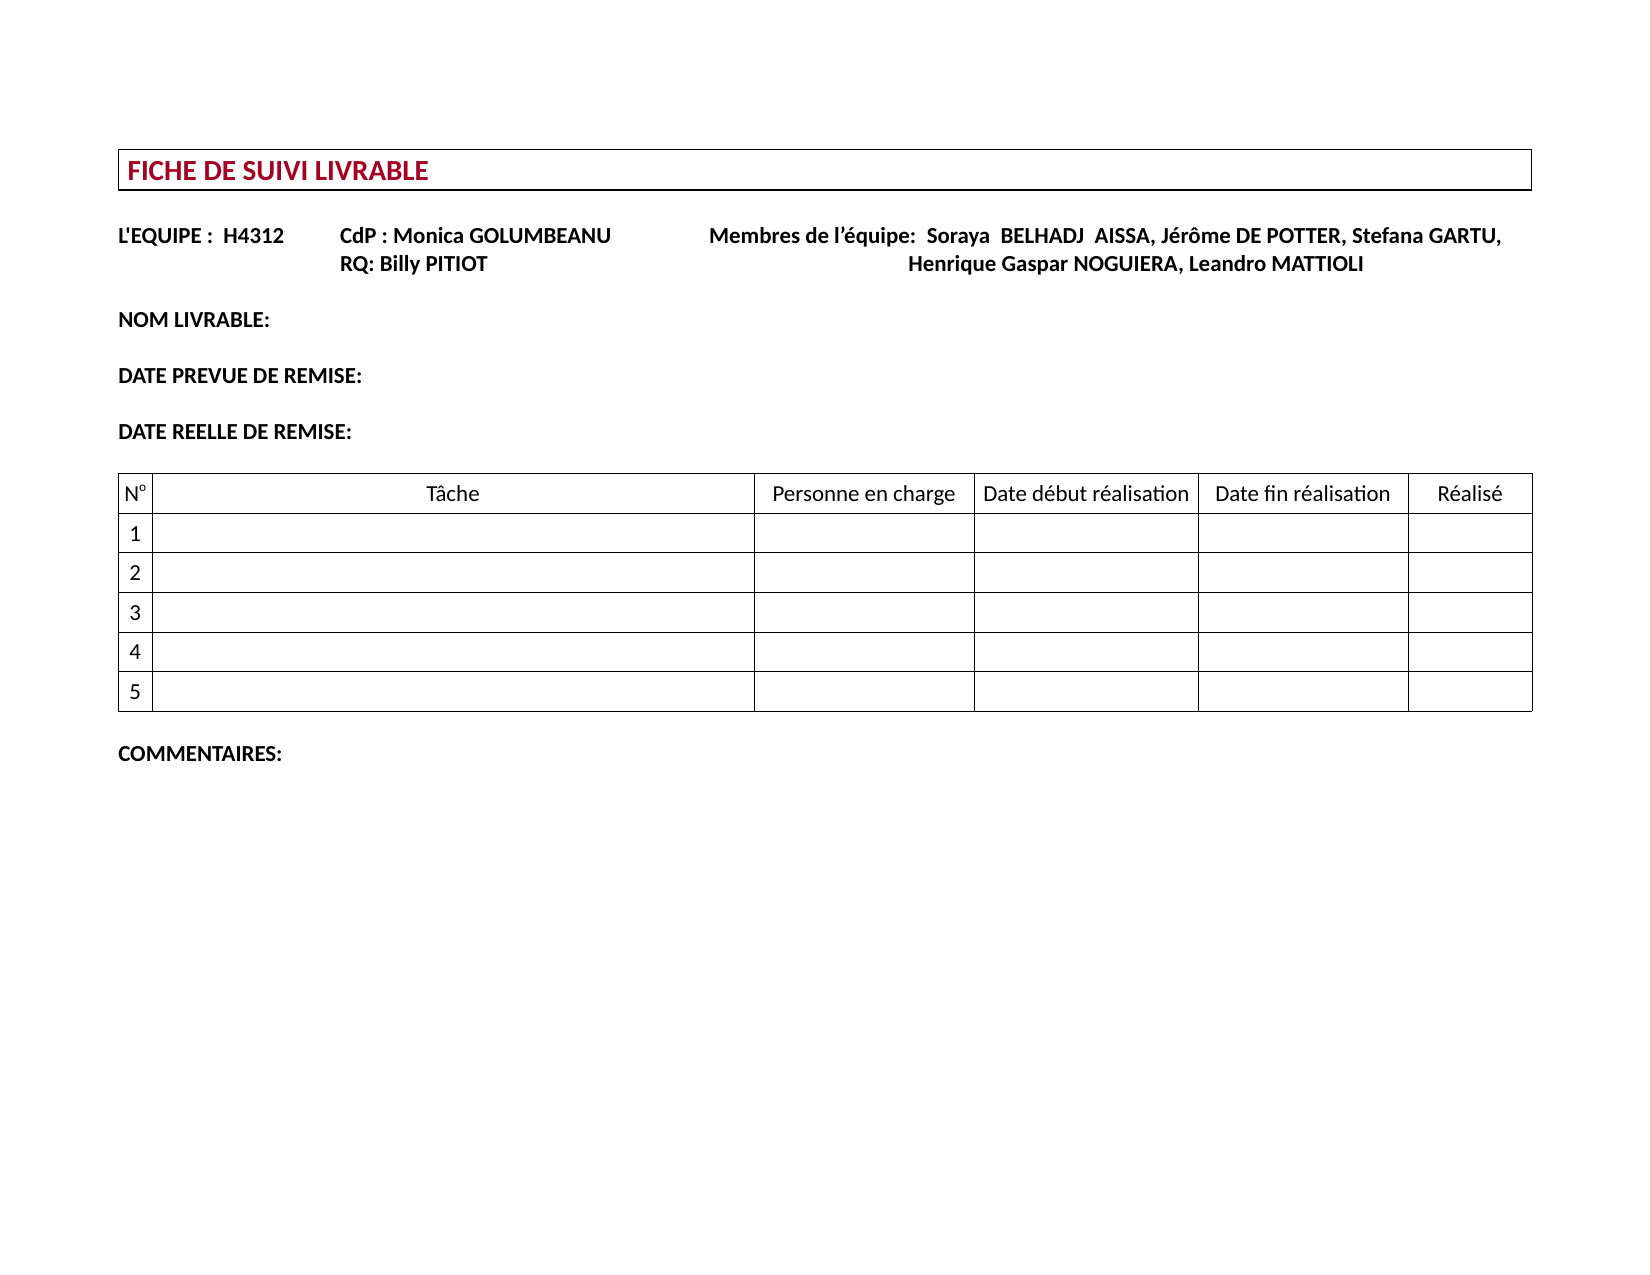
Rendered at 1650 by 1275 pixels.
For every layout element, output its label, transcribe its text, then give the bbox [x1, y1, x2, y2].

table_cell [153, 553, 754, 592]
table_cell 1 [119, 514, 152, 552]
table_cell [755, 593, 974, 632]
table_cell [1409, 514, 1532, 552]
table_header Réalisé [1409, 474, 1532, 513]
table_header Personne en charge [755, 474, 974, 513]
table_cell [755, 672, 974, 711]
table_cell 5 [119, 672, 152, 711]
table_cell [153, 514, 754, 552]
table_cell [975, 672, 1198, 711]
table_cell [1199, 593, 1408, 632]
table_cell [1199, 672, 1408, 711]
text NOM LIVRABLE: [118, 305, 1532, 333]
table_cell 2 [119, 553, 152, 592]
table_header Tâche [153, 474, 754, 513]
text DATE PREVUE DE REMISE: [118, 361, 1532, 389]
table_cell [755, 633, 974, 671]
table_cell 4 [119, 633, 152, 671]
table_cell [1199, 633, 1408, 671]
table_header Date fin réalisation [1199, 474, 1408, 513]
table_header No [119, 474, 152, 513]
table_cell [975, 593, 1198, 632]
text L'EQUIPE : H4312 CdP : Monica GOLUMBEANU Membres de l’équipe: Soraya BELHADJ AISSA, Jérôme DE POTTER, Stefana GARTU, [118, 221, 1532, 249]
table_cell [1199, 553, 1408, 592]
table_cell [153, 633, 754, 671]
text RQ: Billy PITIOT Henrique Gaspar NOGUIERA, Leandro MATTIOLI [118, 249, 1532, 277]
table_cell [755, 514, 974, 552]
table_cell [755, 553, 974, 592]
text DATE REELLE DE REMISE: [118, 417, 1532, 445]
table_cell [1409, 633, 1532, 671]
table_cell [975, 553, 1198, 592]
table_cell [1409, 593, 1532, 632]
table_cell [153, 672, 754, 711]
text FICHE DE SUIVI LIVRABLE [119, 150, 1531, 189]
table_cell [975, 633, 1198, 671]
table_cell [975, 514, 1198, 552]
table_cell [153, 593, 754, 632]
text COMMENTAIRES: [118, 739, 1532, 767]
table_cell 3 [119, 593, 152, 632]
table_header Date début réalisation [975, 474, 1198, 513]
table_cell [1199, 514, 1408, 552]
table_cell [1409, 672, 1532, 711]
table_cell [1409, 553, 1532, 592]
